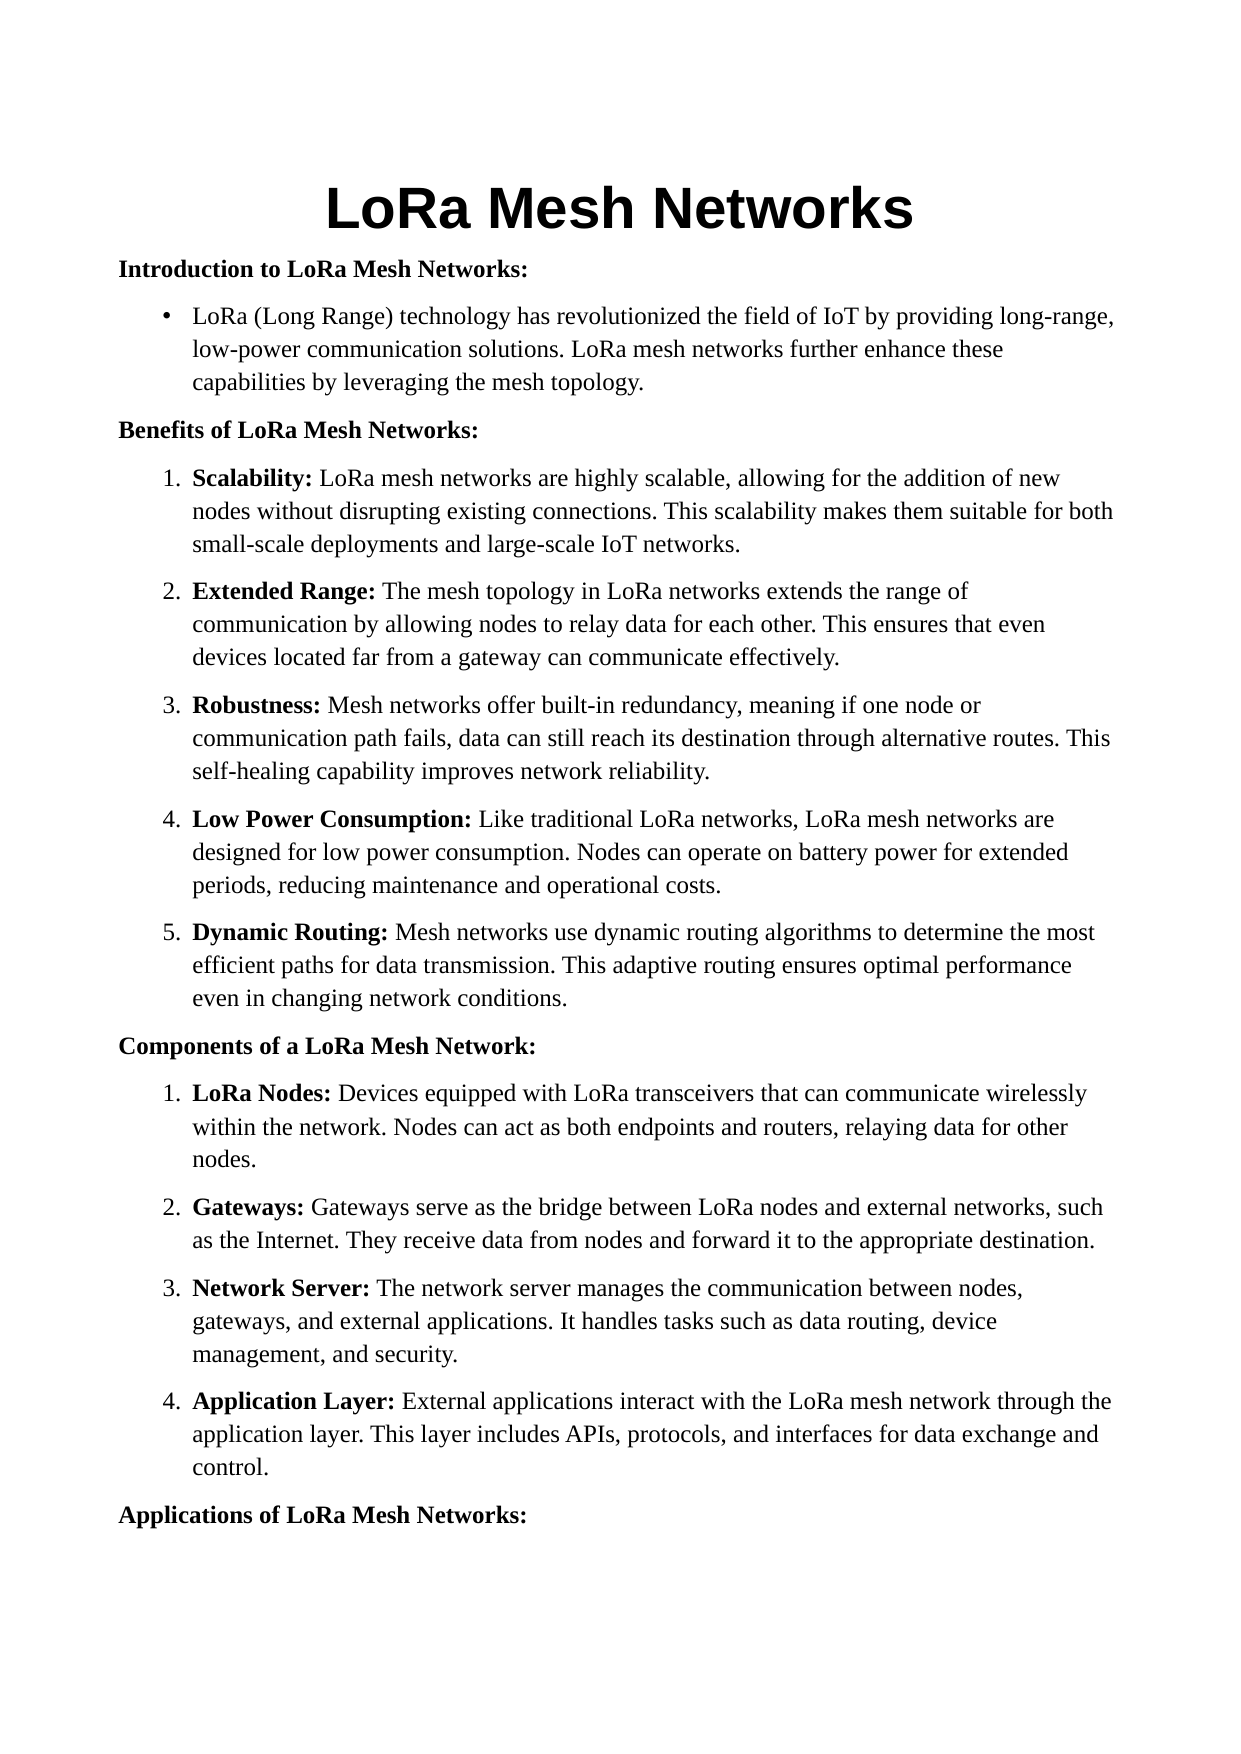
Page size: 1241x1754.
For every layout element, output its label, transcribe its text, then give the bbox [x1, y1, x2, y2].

list LoRa Nodes: Devices equipped with LoRa transceivers that can communicate wirelessly within the network. Nodes can act as both endpoints and routers, relaying data for other nodes. [162, 1078, 1122, 1173]
list Network Server: The network server manages the communication between nodes, gateways, and external applications. It handles tasks such as data routing, device management, and security. [162, 1273, 1122, 1368]
text Applications of LoRa Mesh Networks: [118, 1500, 1122, 1529]
text Components of a LoRa Mesh Network: [118, 1031, 1122, 1060]
text Introduction to LoRa Mesh Networks: [118, 254, 1122, 283]
list Scalability: LoRa mesh networks are highly scalable, allowing for the addition of new nodes without disrupting existing connections. This scalability makes them suitable for both small-scale deployments and large-scale IoT networks. [162, 463, 1122, 557]
list Dynamic Routing: Mesh networks use dynamic routing algorithms to determine the most efficient paths for data transmission. This adaptive routing ensures optimal performance even in changing network conditions. [162, 917, 1122, 1012]
list LoRa (Long Range) technology has revolutionized the field of IoT by providing long-range, low-power communication solutions. LoRa mesh networks further enhance these capabilities by leveraging the mesh topology. [162, 301, 1122, 396]
list Gateways: Gateways serve as the bridge between LoRa nodes and external networks, such as the Internet. They receive data from nodes and forward it to the appropriate destination. [162, 1192, 1122, 1254]
list Application Layer: External applications interact with the LoRa mesh network through the application layer. This layer includes APIs, protocols, and interfaces for data exchange and control. [162, 1386, 1122, 1481]
title LoRa Mesh Networks [118, 174, 1122, 241]
list Low Power Consumption: Like traditional LoRa networks, LoRa mesh networks are designed for low power consumption. Nodes can operate on battery power for extended periods, reducing maintenance and operational costs. [162, 804, 1122, 898]
text Benefits of LoRa Mesh Networks: [118, 415, 1122, 444]
list Extended Range: The mesh topology in LoRa networks extends the range of communication by allowing nodes to relay data for each other. This ensures that even devices located far from a gateway can communicate effectively. [162, 576, 1122, 671]
list Robustness: Mesh networks offer built-in redundancy, meaning if one node or communication path fails, data can still reach its destination through alternative routes. This self-healing capability improves network reliability. [162, 690, 1122, 785]
